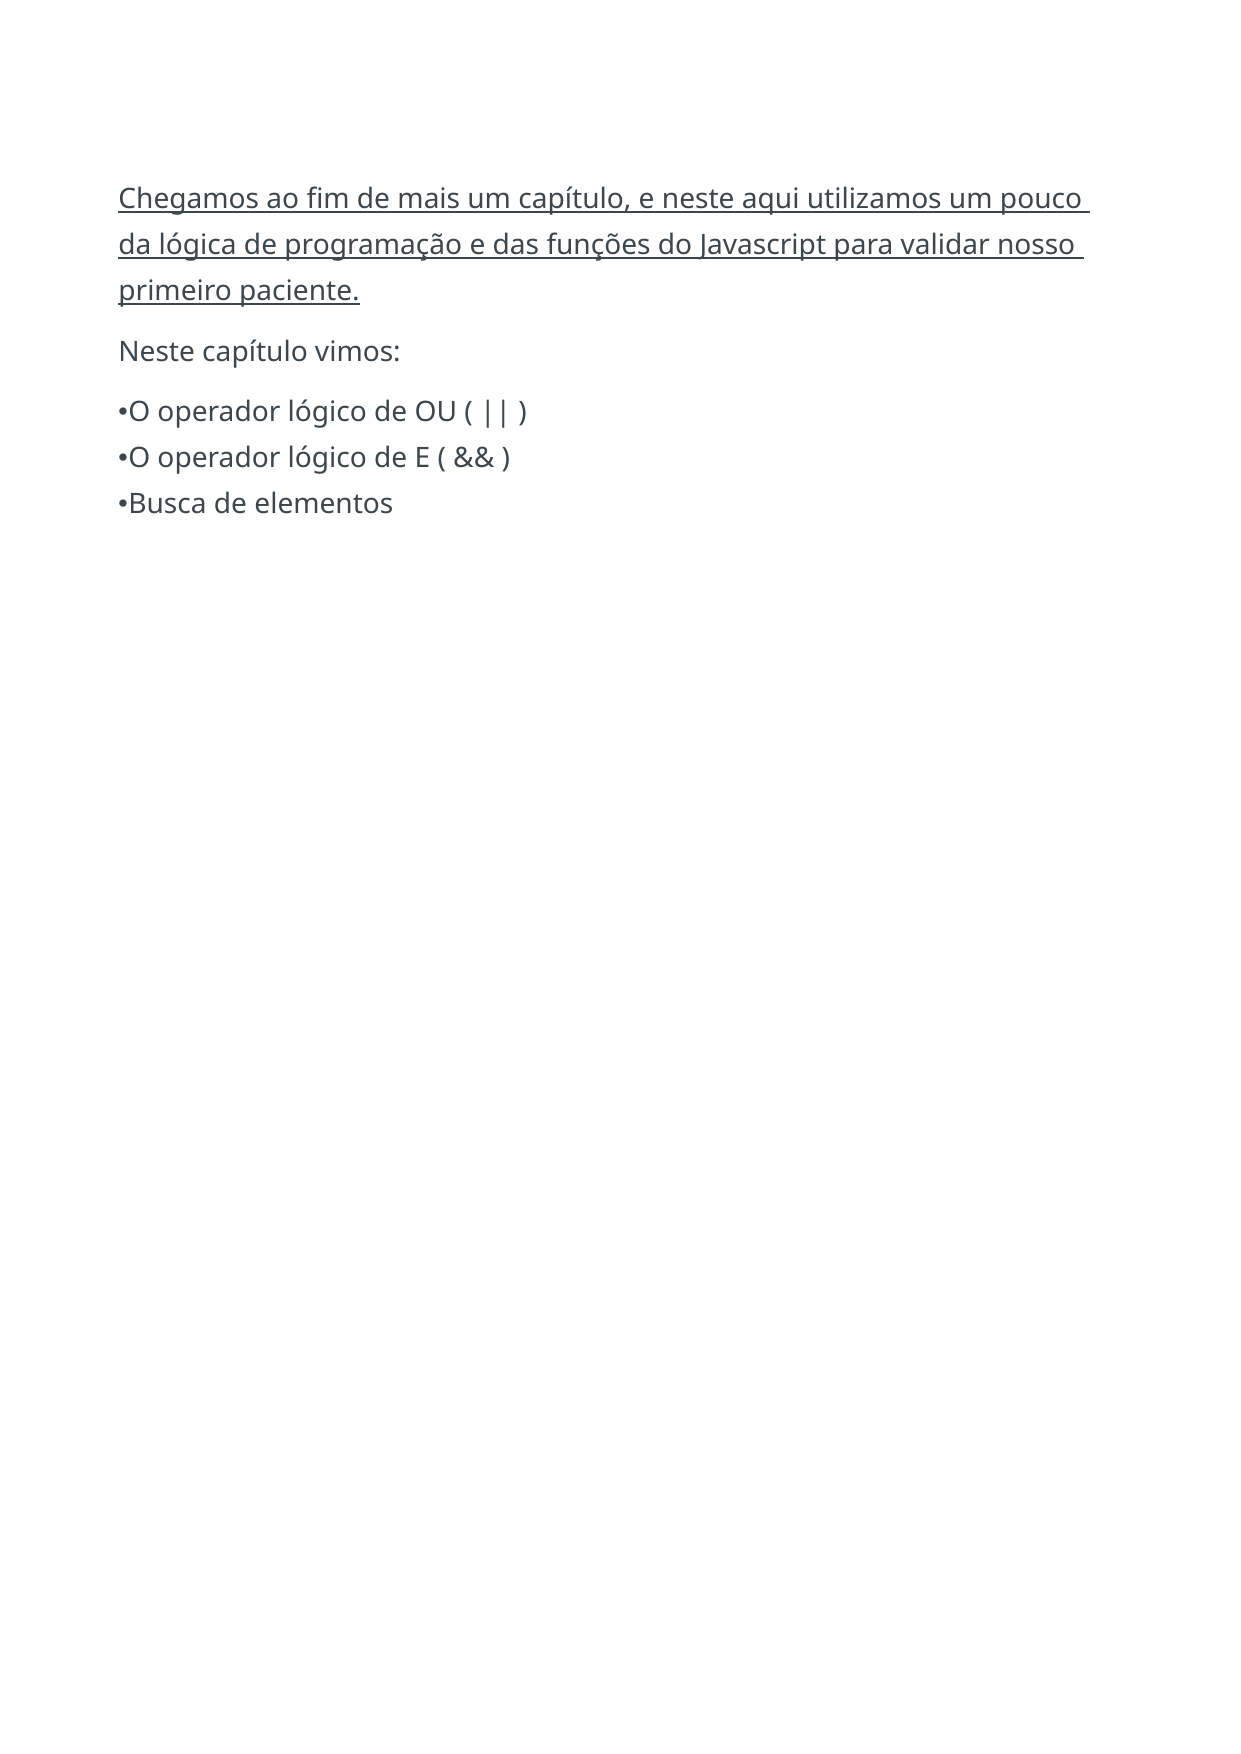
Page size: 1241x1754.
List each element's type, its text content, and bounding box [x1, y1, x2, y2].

text Chegamos ao fim de mais um capítulo, e neste aqui utilizamos um pouco da lógica de programação e das funções do Javascript para validar nosso primeiro paciente. [118, 179, 1122, 309]
list Busca de elementos [118, 483, 1122, 522]
list O operador lógico de E ( && ) [118, 437, 1122, 476]
text Neste capítulo vimos: [118, 331, 1122, 369]
list O operador lógico de OU ( || ) [118, 392, 1122, 430]
